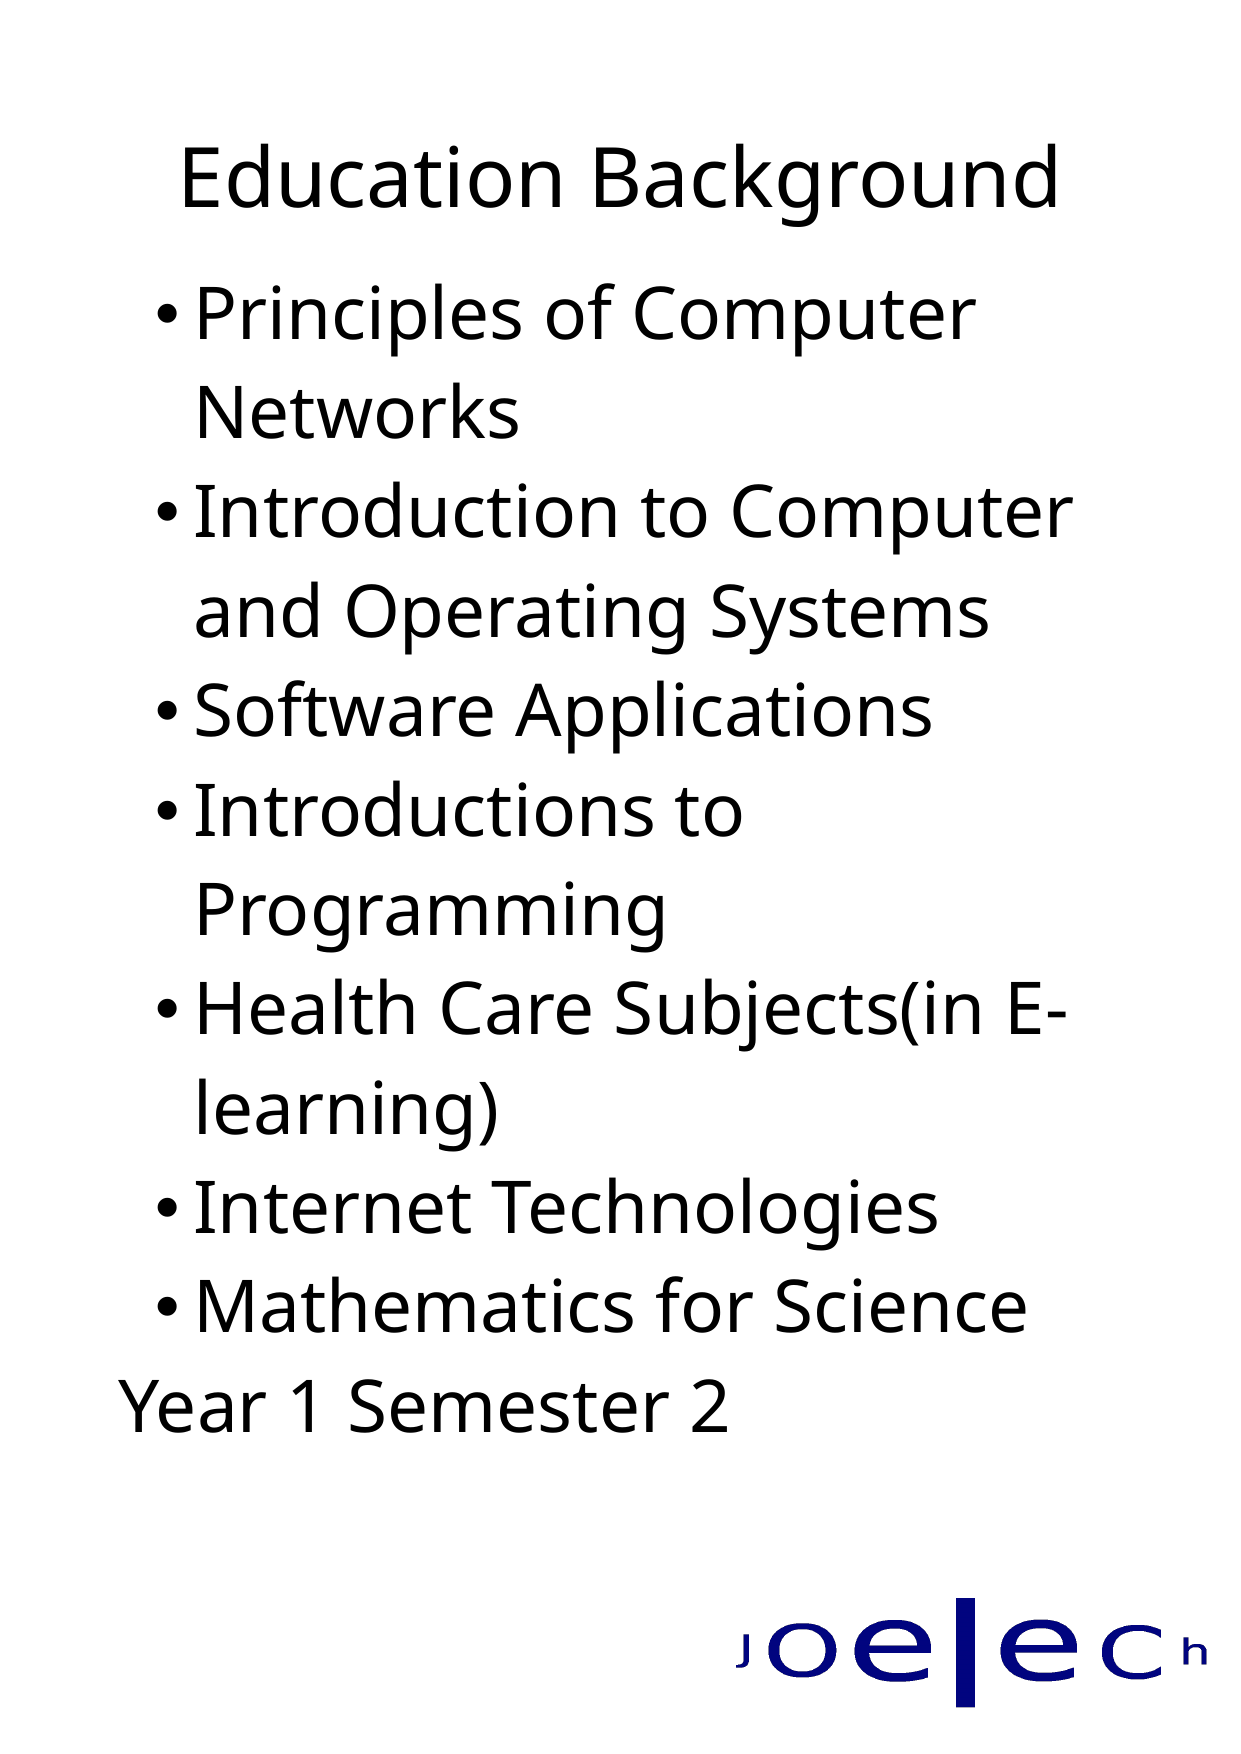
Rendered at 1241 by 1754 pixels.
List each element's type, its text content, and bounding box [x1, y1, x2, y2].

list Principles of Computer Networks [156, 261, 1122, 460]
list Internet Technologies [156, 1156, 1122, 1255]
list Health Care Subjects(in E-learning) [156, 957, 1122, 1156]
list Introductions to Programming [156, 758, 1122, 957]
list Introduction to Computer and Operating Systems [156, 460, 1122, 659]
text Year 1 Semester 2 [118, 1354, 1122, 1454]
list Mathematics for Science [156, 1255, 1122, 1354]
list Software Applications [156, 659, 1122, 758]
picture [703, 1556, 1240, 1754]
